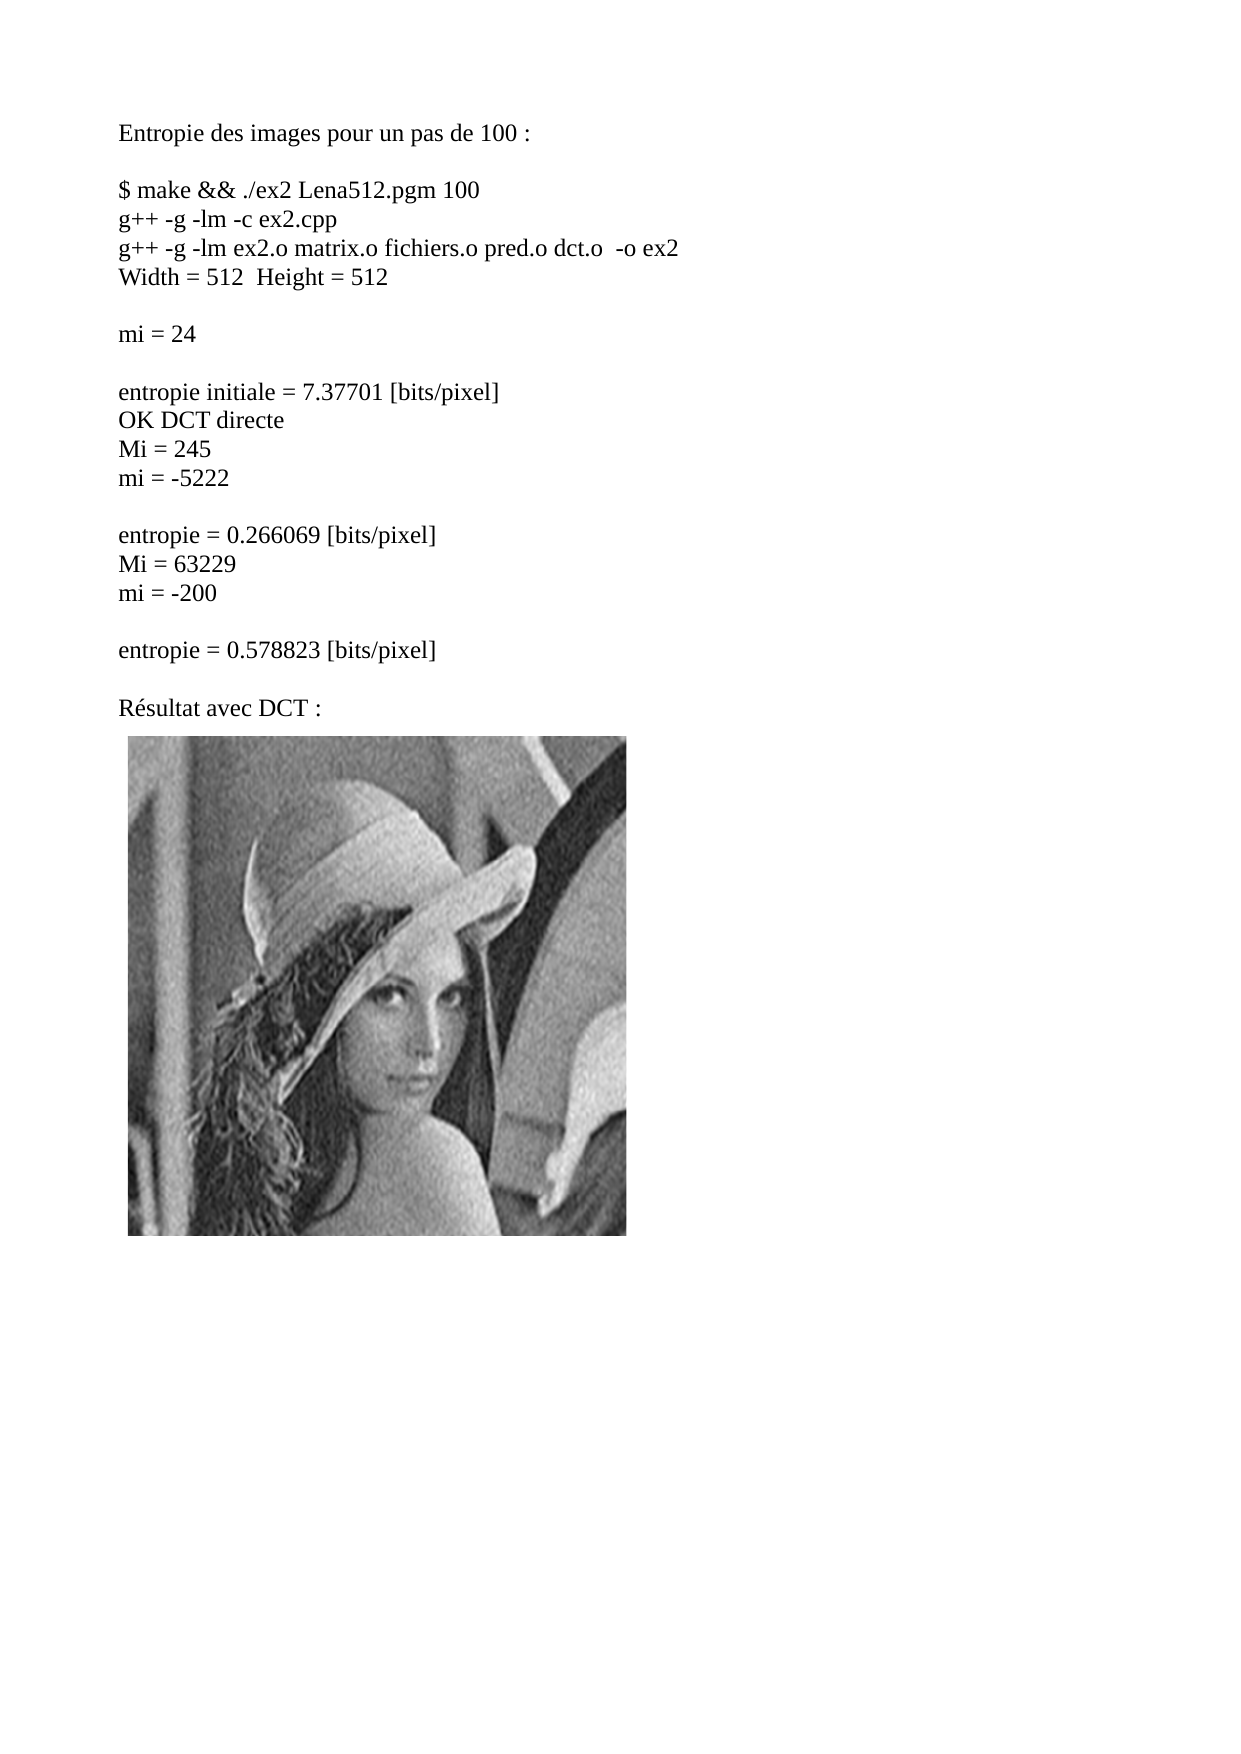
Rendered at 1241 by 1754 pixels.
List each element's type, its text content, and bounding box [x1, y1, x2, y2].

text entropie = 0.578823 [bits/pixel] [118, 636, 1122, 664]
text Entropie des images pour un pas de 100 : [118, 118, 1122, 147]
text OK DCT directe [118, 406, 1122, 434]
text mi = 24 [118, 319, 1122, 348]
picture [127, 736, 627, 1236]
text entropie = 0.266069 [bits/pixel] [118, 521, 1122, 549]
text mi = -5222 [118, 463, 1122, 492]
text Width = 512 Height = 512 [118, 262, 1122, 291]
text Mi = 63229 [118, 549, 1122, 578]
text Résultat avec DCT : [118, 693, 1122, 722]
text mi = -200 [118, 578, 1122, 607]
text g++ -g -lm -c ex2.cpp [118, 204, 1122, 233]
text g++ -g -lm ex2.o matrix.o fichiers.o pred.o dct.o -o ex2 [118, 233, 1122, 262]
text Mi = 245 [118, 434, 1122, 463]
text $ make && ./ex2 Lena512.pgm 100 [118, 176, 1122, 204]
text entropie initiale = 7.37701 [bits/pixel] [118, 377, 1122, 406]
